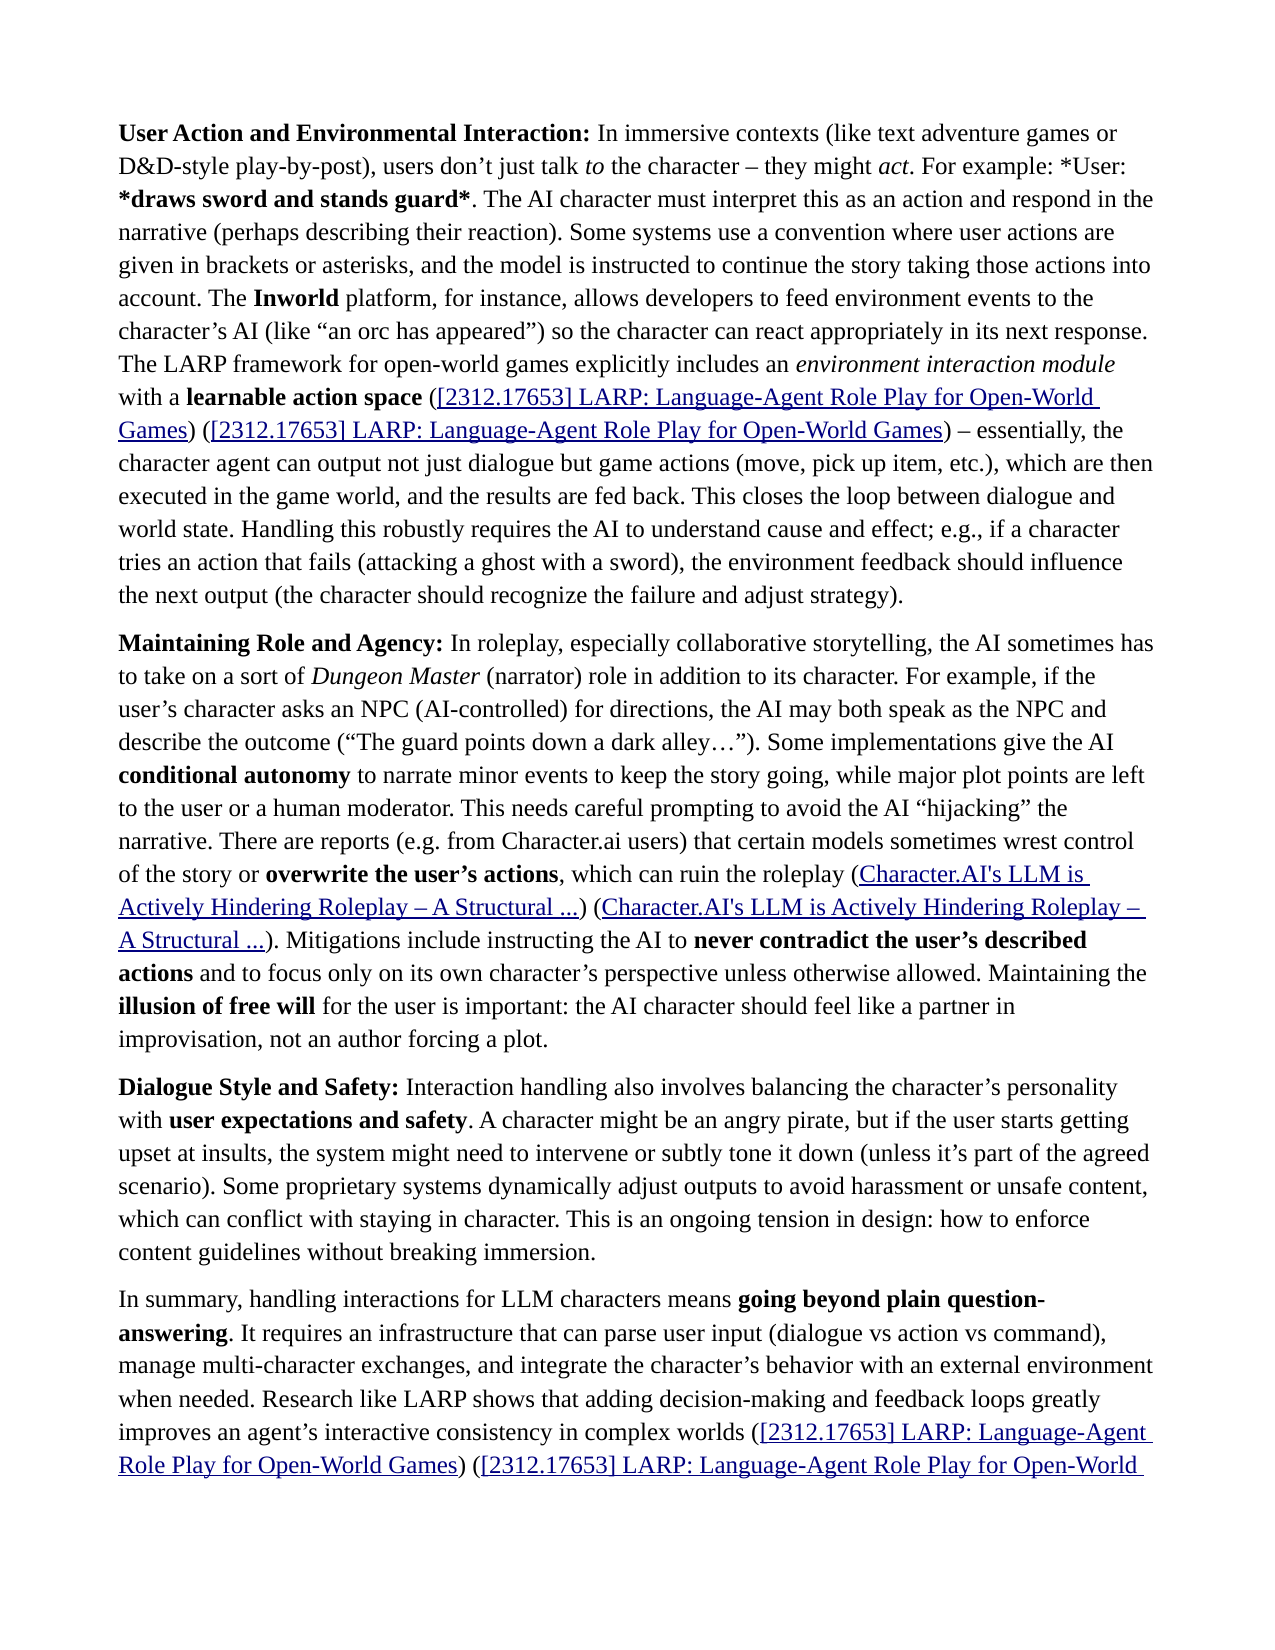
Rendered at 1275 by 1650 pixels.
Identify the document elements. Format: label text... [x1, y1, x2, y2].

text Maintaining Role and Agency: In roleplay, especially collaborative storytelling, the AI sometimes has to take on a sort of Dungeon Master (narrator) role in addition to its character. For example, if the user’s character asks an NPC (AI-controlled) for directions, the AI may both speak as the NPC and describe the outcome (“The guard points down a dark alley…”). Some implementations give the AI conditional autonomy to narrate minor events to keep the story going, while major plot points are left to the user or a human moderator. This needs careful prompting to avoid the AI “hijacking” the narrative. There are reports (e.g. from Character.ai users) that certain models sometimes wrest control of the story or overwrite the user’s actions, which can ruin the roleplay (Character.AI's LLM is Actively Hindering Roleplay – A Structural ...) (Character.AI's LLM is Actively Hindering Roleplay – A Structural ...). Mitigations include instructing the AI to never contradict the user’s described actions and to focus only on its own character’s perspective unless otherwise allowed. Maintaining the illusion of free will for the user is important: the AI character should feel like a partner in improvisation, not an author forcing a plot. [118, 628, 1157, 1053]
text Dialogue Style and Safety: Interaction handling also involves balancing the character’s personality with user expectations and safety. A character might be an angry pirate, but if the user starts getting upset at insults, the system might need to intervene or subtly tone it down (unless it’s part of the agreed scenario). Some proprietary systems dynamically adjust outputs to avoid harassment or unsafe content, which can conflict with staying in character. This is an ongoing tension in design: how to enforce content guidelines without breaking immersion. [118, 1072, 1157, 1266]
text In summary, handling interactions for LLM characters means going beyond plain question-answering. It requires an infrastructure that can parse user input (dialogue vs action vs command), manage multi-character exchanges, and integrate the character’s behavior with an external environment when needed. Research like LARP shows that adding decision-making and feedback loops greatly improves an agent’s interactive consistency in complex worlds ([2312.17653] LARP: Language-Agent Role Play for Open-World Games) ([2312.17653] LARP: Language-Agent Role Play for Open-World [118, 1284, 1157, 1478]
text User Action and Environmental Interaction: In immersive contexts (like text adventure games or D&D-style play-by-post), users don’t just talk to the character – they might act. For example: *User: *draws sword and stands guard*. The AI character must interpret this as an action and respond in the narrative (perhaps describing their reaction). Some systems use a convention where user actions are given in brackets or asterisks, and the model is instructed to continue the story taking those actions into account. The Inworld platform, for instance, allows developers to feed environment events to the character’s AI (like “an orc has appeared”) so the character can react appropriately in its next response. The LARP framework for open-world games explicitly includes an environment interaction module with a learnable action space ([2312.17653] LARP: Language-Agent Role Play for Open-World Games) ([2312.17653] LARP: Language-Agent Role Play for Open-World Games) – essentially, the character agent can output not just dialogue but game actions (move, pick up item, etc.), which are then executed in the game world, and the results are fed back. This closes the loop between dialogue and world state. Handling this robustly requires the AI to understand cause and effect; e.g., if a character tries an action that fails (attacking a ghost with a sword), the environment feedback should influence the next output (the character should recognize the failure and adjust strategy). [118, 118, 1157, 609]
